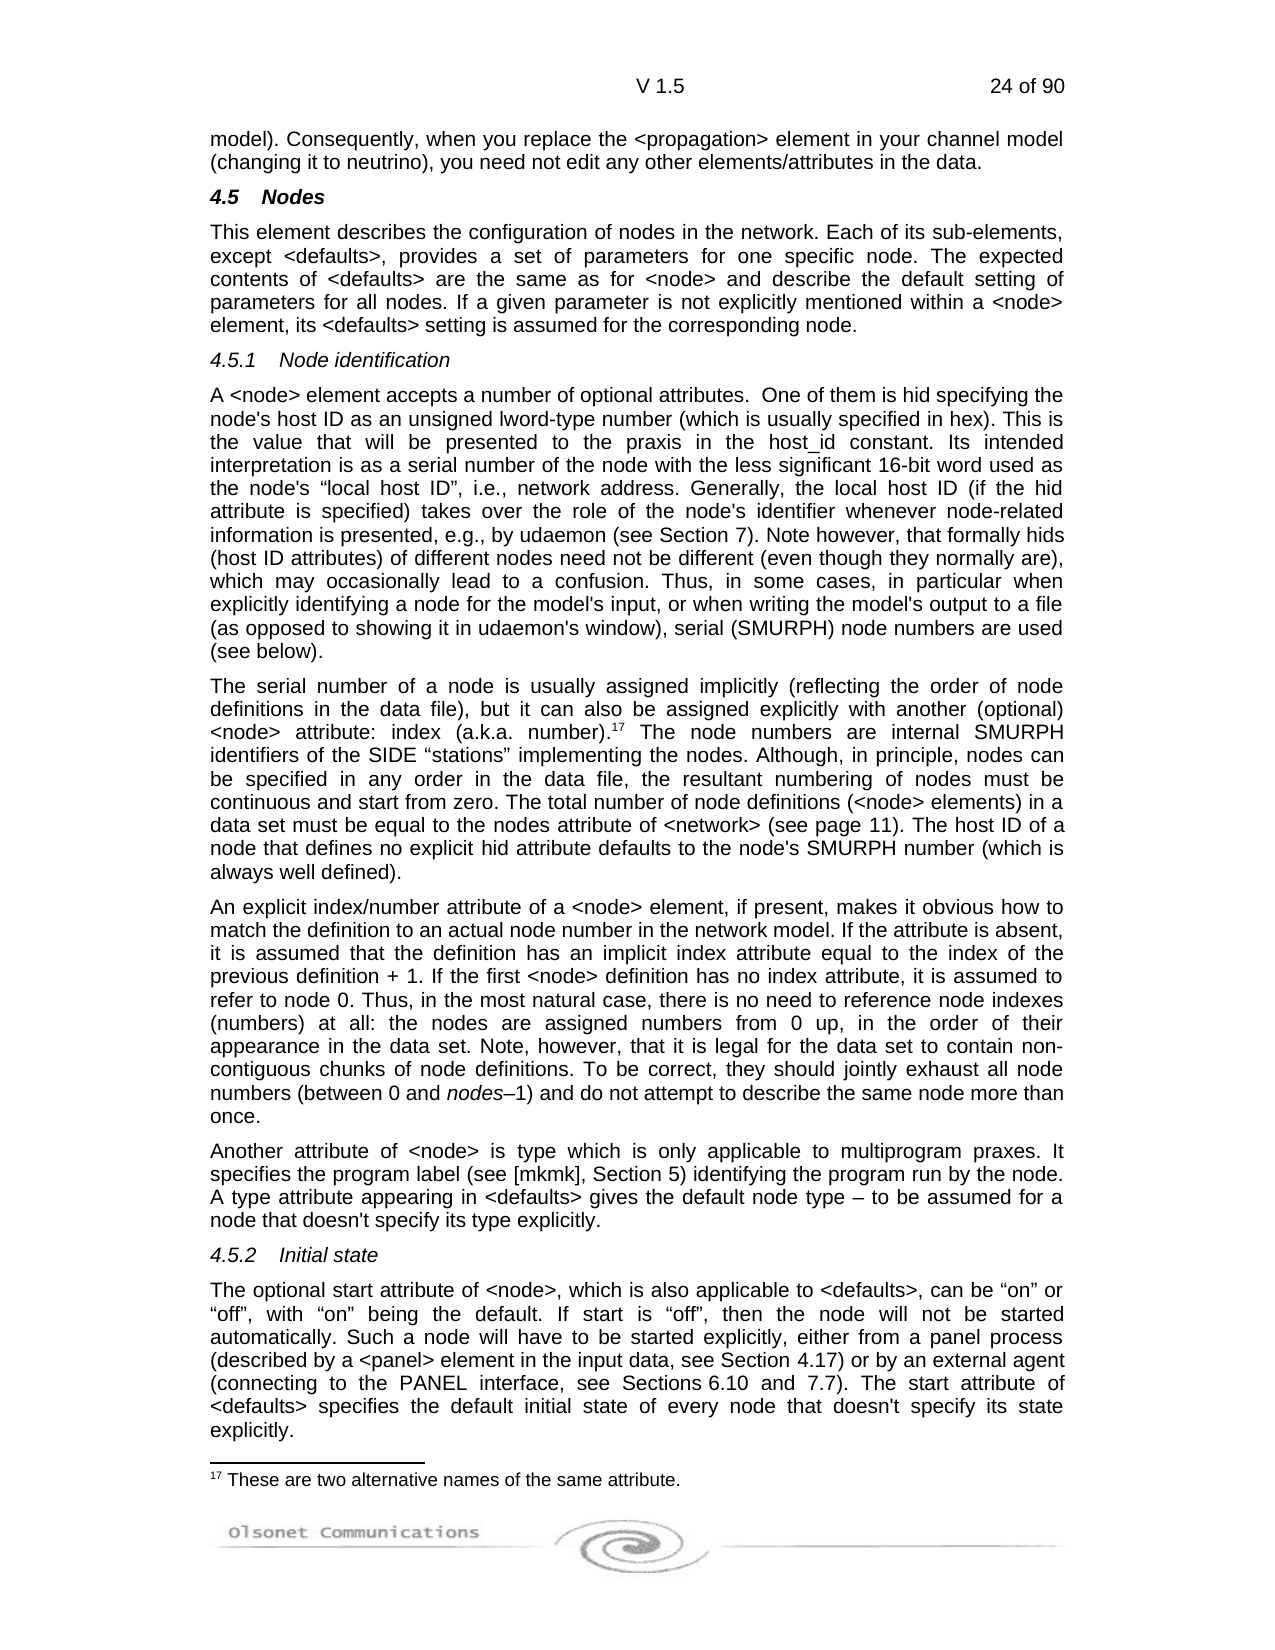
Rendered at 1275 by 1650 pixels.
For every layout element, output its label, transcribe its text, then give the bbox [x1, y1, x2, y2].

text Another attribute of <node> is type which is only applicable to multiprogram praxes. It specifies the program label (see [mkmk], Section 5) identifying the program run by the node. A type attribute appearing in <defaults> gives the default node type – to be assumed for a node that doesn't specify its type explicitly. [210, 1139, 1065, 1232]
subtitle Initial state [210, 1244, 1065, 1267]
picture [210, 1504, 1065, 1596]
text The optional start attribute of <node>, which is also applicable to <defaults>, can be “on” or “off”, with “on” being the default. If start is “off”, then the node will not be started automatically. Such a node will have to be started explicitly, either from a panel process (described by a <panel> element in the input data, see Section 4.17) or by an external agent (connecting to the PANEL interface, see Sections 6.10 and 7.7). The start attribute of <defaults> specifies the default initial state of every node that doesn't specify its state explicitly. [210, 1279, 1065, 1442]
subtitle Node identification [210, 349, 1065, 372]
text This element describes the configuration of nodes in the network. Each of its sub-elements, except <defaults>, provides a set of parameters for one specific node. The expected contents of <defaults> are the same as for <node> and describe the default setting of parameters for all nodes. If a given parameter is not explicitly mentioned within a <node> element, its <defaults> setting is assumed for the corresponding node. [210, 221, 1065, 337]
text A <node> element accepts a number of optional attributes. One of them is hid specifying the node's host ID as an unsigned lword-type number (which is usually specified in hex). This is the value that will be presented to the praxis in the host_id constant. Its intended interpretation is as a serial number of the node with the less significant 16-bit word used as the node's “local host ID”, i.e., network address. Generally, the local host ID (if the hid attribute is specified) takes over the role of the node's identifier whenever node-related information is presented, e.g., by udaemon (see Section 7). Note however, that formally hids (host ID attributes) of different nodes need not be different (even though they normally are), which may occasionally lead to a confusion. Thus, in some cases, in particular when explicitly identifying a node for the model's input, or when writing the model's output to a file (as opposed to showing it in udaemon's window), serial (SMURPH) node numbers are used (see below). [210, 384, 1065, 663]
text An explicit index/number attribute of a <node> element, if present, makes it obvious how to match the definition to an actual node number in the network model. If the attribute is absent, it is assumed that the definition has an implicit index attribute equal to the index of the previous definition + 1. If the first <node> definition has no index attribute, it is assumed to refer to node 0. Thus, in the most natural case, there is no need to reference node indexes (numbers) at all: the nodes are assigned numbers from 0 up, in the order of their appearance in the data set. Note, however, that it is legal for the data set to contain non-contiguous chunks of node definitions. To be correct, they should jointly exhaust all node numbers (between 0 and nodes–1) and do not attempt to describe the same node more than once. [210, 895, 1065, 1127]
text The serial number of a node is usually assigned implicitly (reflecting the order of node definitions in the data file), but it can also be assigned explicitly with another (optional) <node> attribute: index (a.k.a. number). The node numbers are internal SMURPH identifiers of the SIDE “stations” implementing the nodes. Although, in principle, nodes can be specified in any order in the data file, the resultant numbering of nodes must be continuous and start from zero. The total number of node definitions (<node> elements) in a data set must be equal to the nodes attribute of <network> (see page 11). The host ID of a node that defines no explicit hid attribute defaults to the node's SMURPH number (which is always well defined). [210, 674, 1065, 883]
text model). Consequently, when you replace the <propagation> element in your channel model (changing it to neutrino), you need not edit any other elements/attributes in the data. [210, 128, 1065, 174]
text These are two alternative names of the same attribute. [210, 1469, 1065, 1490]
subtitle Nodes [210, 186, 1065, 209]
